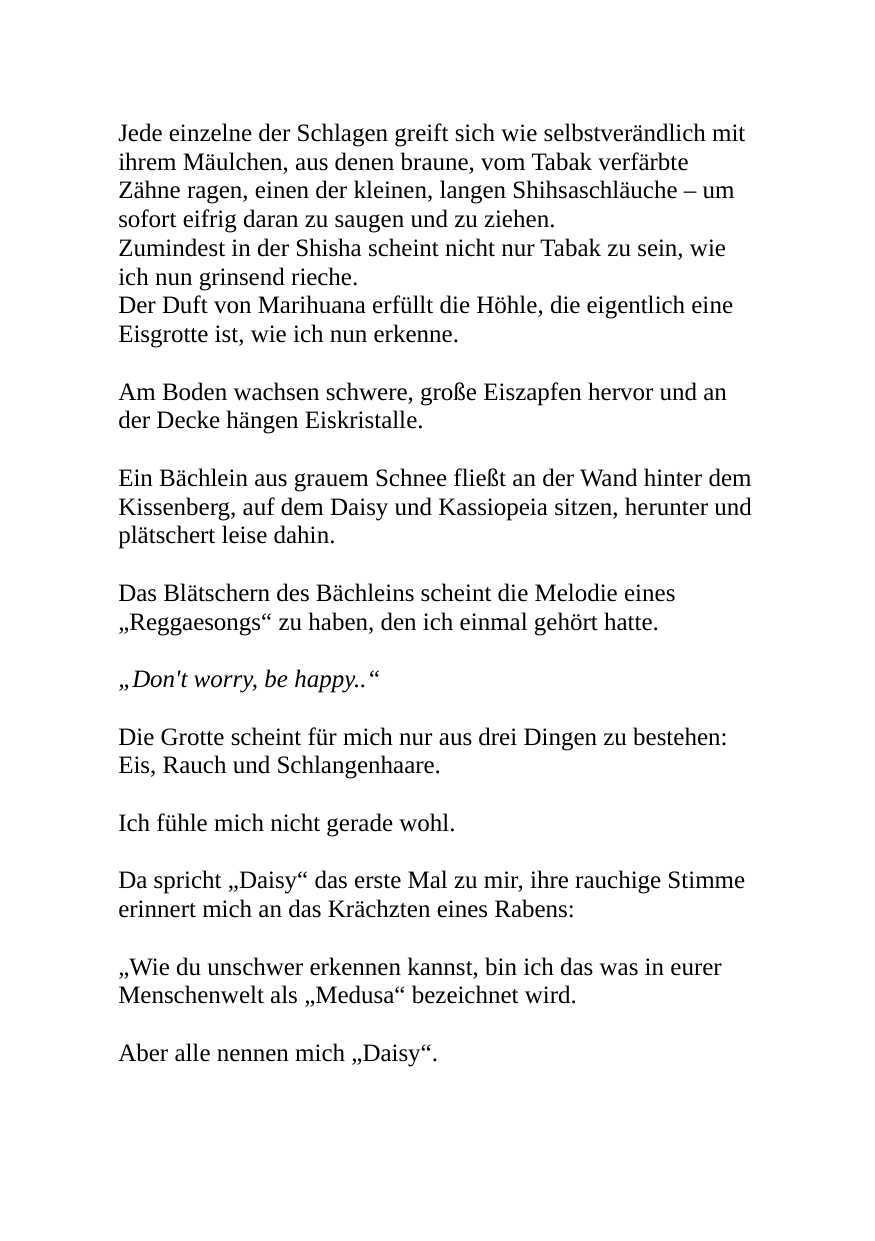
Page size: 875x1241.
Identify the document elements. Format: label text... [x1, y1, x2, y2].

text Da spricht „Daisy“ das erste Mal zu mir, ihre rauchige Stimme erinnert mich an das Krächzten eines Rabens: [118, 866, 756, 923]
text Aber alle nennen mich „Daisy“. [118, 1038, 756, 1067]
text Das Blätschern des Bächleins scheint die Melodie eines „Reggaesongs“ zu haben, den ich einmal gehört hatte. [118, 578, 756, 636]
text Am Boden wachsen schwere, große Eiszapfen hervor und an der Decke hängen Eiskristalle. [118, 377, 756, 434]
text Die Grotte scheint für mich nur aus drei Dingen zu bestehen: [118, 722, 756, 751]
text Zumindest in der Shisha scheint nicht nur Tabak zu sein, wie ich nun grinsend rieche. [118, 233, 756, 291]
text Der Duft von Marihuana erfüllt die Höhle, die eigentlich eine Eisgrotte ist, wie ich nun erkenne. [118, 291, 756, 348]
text Eis, Rauch und Schlangenhaare. [118, 751, 756, 779]
text Jede einzelne der Schlagen greift sich wie selbstverändlich mit ihrem Mäulchen, aus denen braune, vom Tabak verfärbte Zähne ragen, einen der kleinen, langen Shihsaschläuche – um sofort eifrig daran zu saugen und zu ziehen. [118, 118, 756, 233]
text „Wie du unschwer erkennen kannst, bin ich das was in eurer Menschenwelt als „Medusa“ bezeichnet wird. [118, 952, 756, 1009]
text „Don't worry, be happy..“ [118, 664, 756, 693]
text Ein Bächlein aus grauem Schnee fließt an der Wand hinter dem Kissenberg, auf dem Daisy und Kassiopeia sitzen, herunter und plätschert leise dahin. [118, 463, 756, 549]
text Ich fühle mich nicht gerade wohl. [118, 808, 756, 837]
